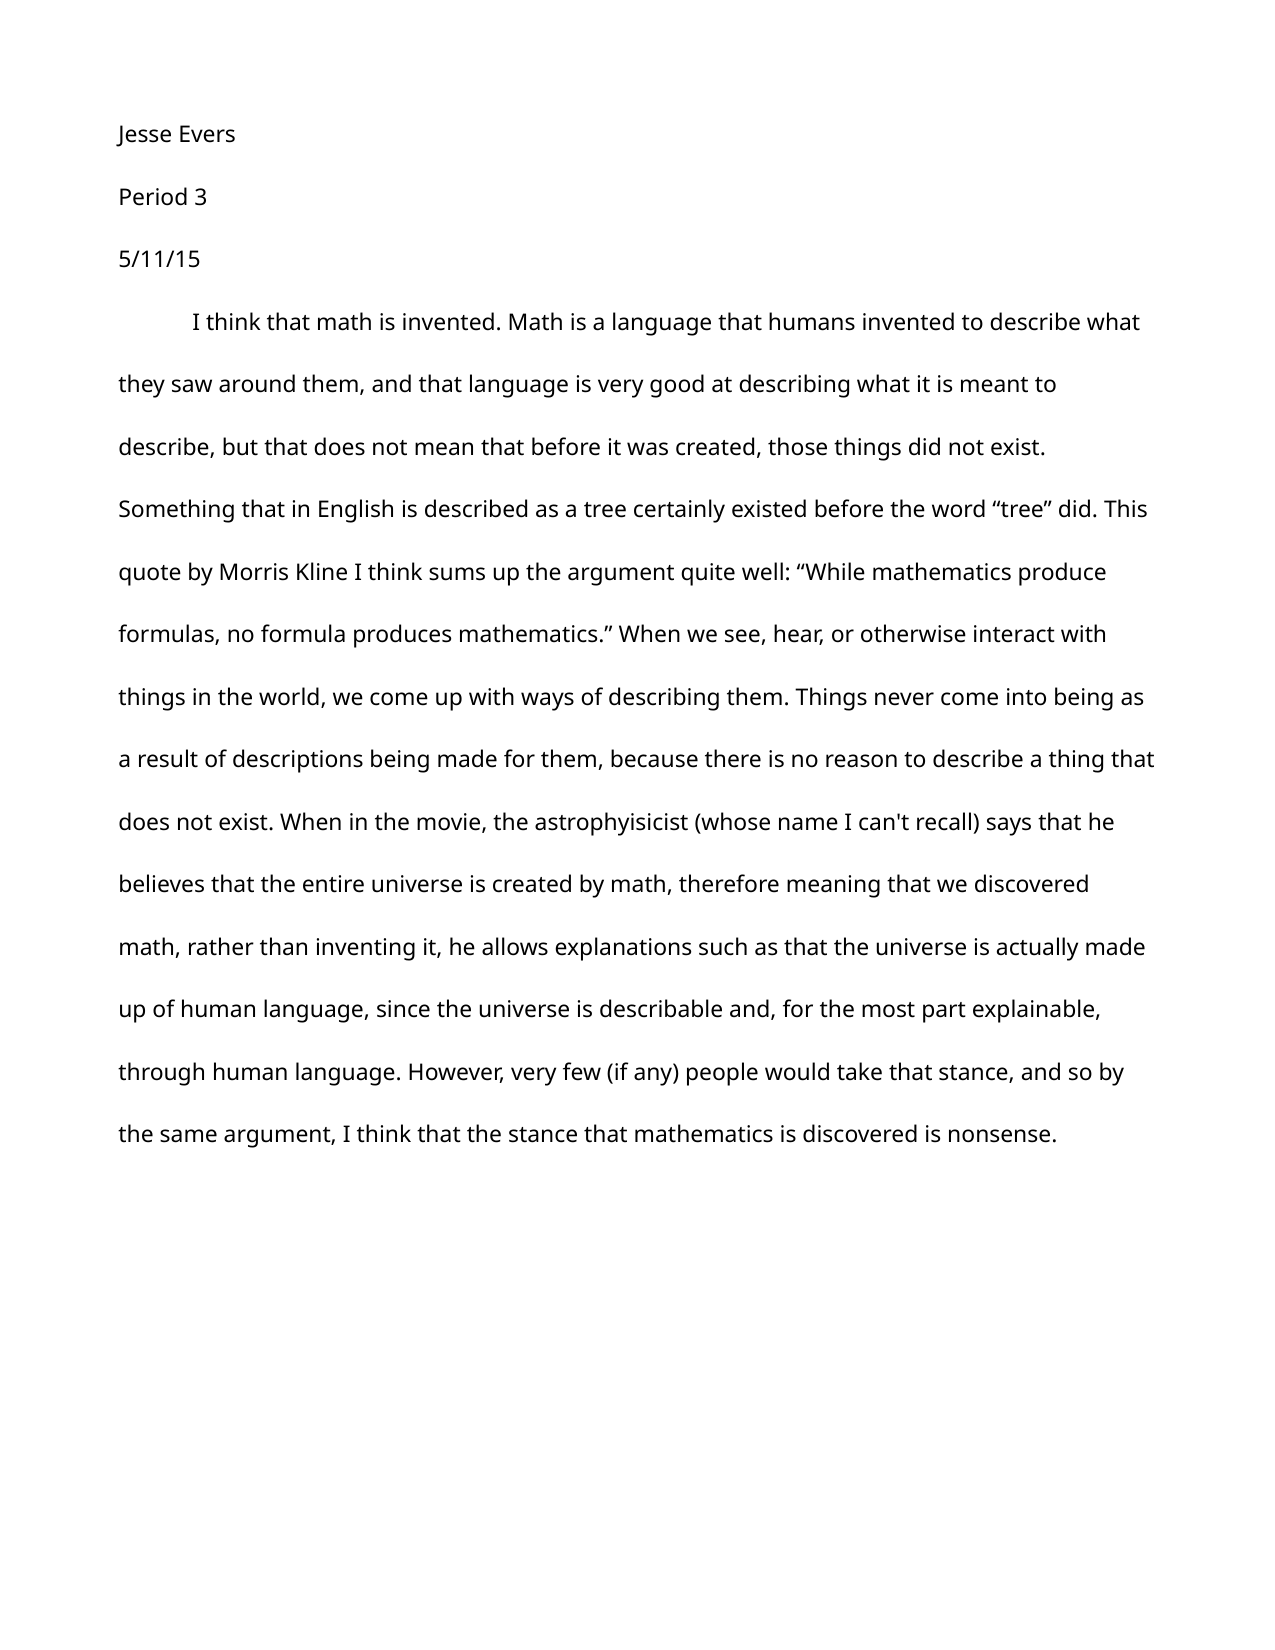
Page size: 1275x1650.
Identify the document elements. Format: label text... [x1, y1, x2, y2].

text 5/11/15 [118, 243, 1157, 274]
text I think that math is invented. Math is a language that humans invented to describe what they saw around them, and that language is very good at describing what it is meant to describe, but that does not mean that before it was created, those things did not exist. Something that in English is described as a tree certainly existed before the word “tree” did. This quote by Morris Kline I think sums up the argument quite well: “While mathematics produce formulas, no formula produces mathematics.” When we see, hear, or otherwise interact with things in the world, we come up with ways of describing them. Things never come into being as a result of descriptions being made for them, because there is no reason to describe a thing that does not exist. When in the movie, the astrophyisicist (whose name I can't recall) says that he believes that the entire universe is created by math, therefore meaning that we discovered math, rather than inventing it, he allows explanations such as that the universe is actually made up of human language, since the universe is describable and, for the most part explainable, through human language. However, very few (if any) people would take that stance, and so by the same argument, I think that the stance that mathematics is discovered is nonsense. [118, 306, 1157, 1149]
text Jesse Evers [118, 118, 1157, 149]
text Period 3 [118, 181, 1157, 212]
